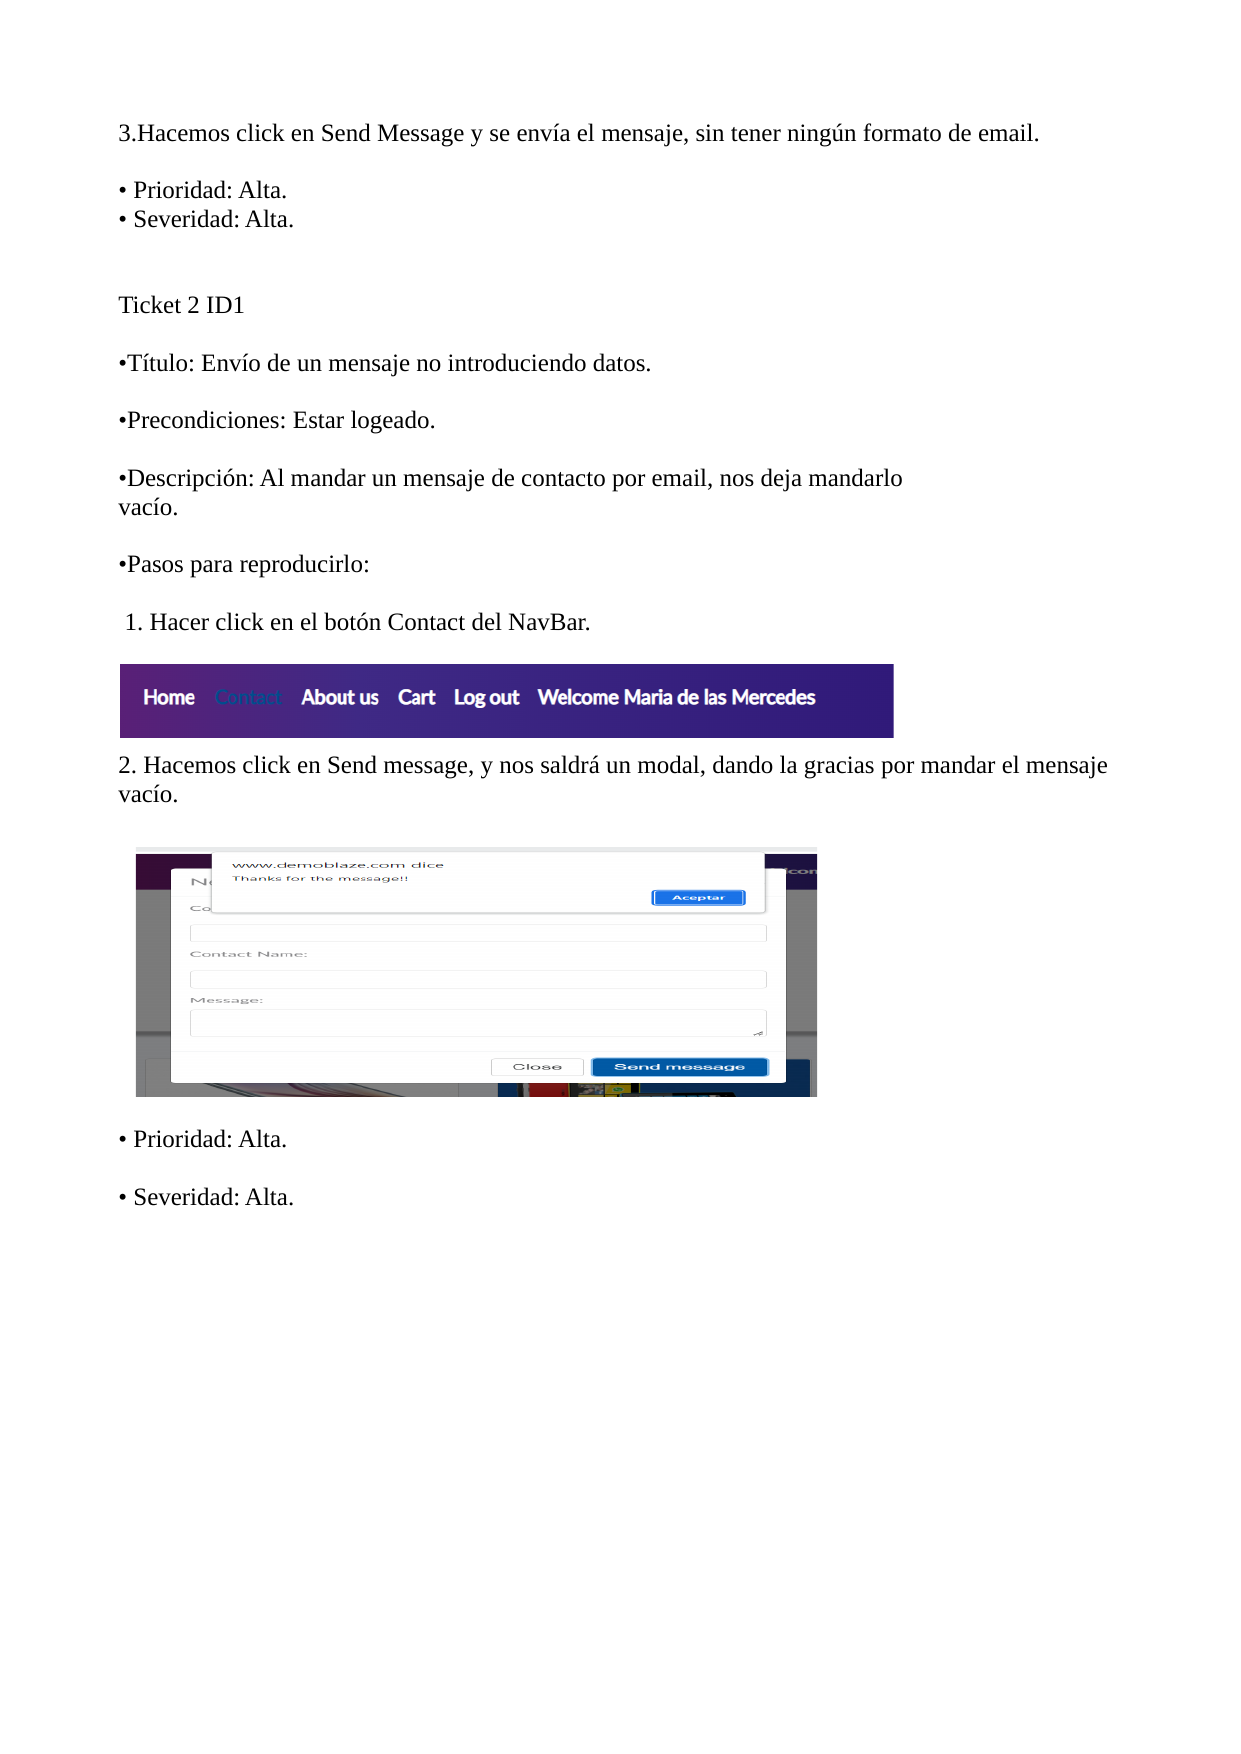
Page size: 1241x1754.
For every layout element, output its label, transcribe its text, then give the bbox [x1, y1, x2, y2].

text •Descripción: Al mandar un mensaje de contacto por email, nos deja mandarlo [118, 463, 1122, 492]
text • Prioridad: Alta. [118, 176, 1122, 204]
text 1. Hacer click en el botón Contact del NavBar. [118, 607, 1122, 636]
picture [135, 847, 818, 1097]
text vacío. [118, 492, 1122, 521]
picture [120, 664, 894, 738]
text •Título: Envío de un mensaje no introduciendo datos. [118, 348, 1122, 377]
text •Precondiciones: Estar logeado. [118, 406, 1122, 434]
text • Severidad: Alta. [118, 1182, 1122, 1211]
text •Pasos para reproducirlo: [118, 549, 1122, 578]
text 2. Hacemos click en Send message, y nos saldrá un modal, dando la gracias por mandar el mensaje vacío. [118, 751, 1122, 808]
text • Severidad: Alta. [118, 204, 1122, 233]
text • Prioridad: Alta. [118, 1124, 1122, 1153]
text 3.Hacemos click en Send Message y se envía el mensaje, sin tener ningún formato de email. [118, 118, 1122, 147]
text Ticket 2 ID1 [118, 291, 1122, 319]
